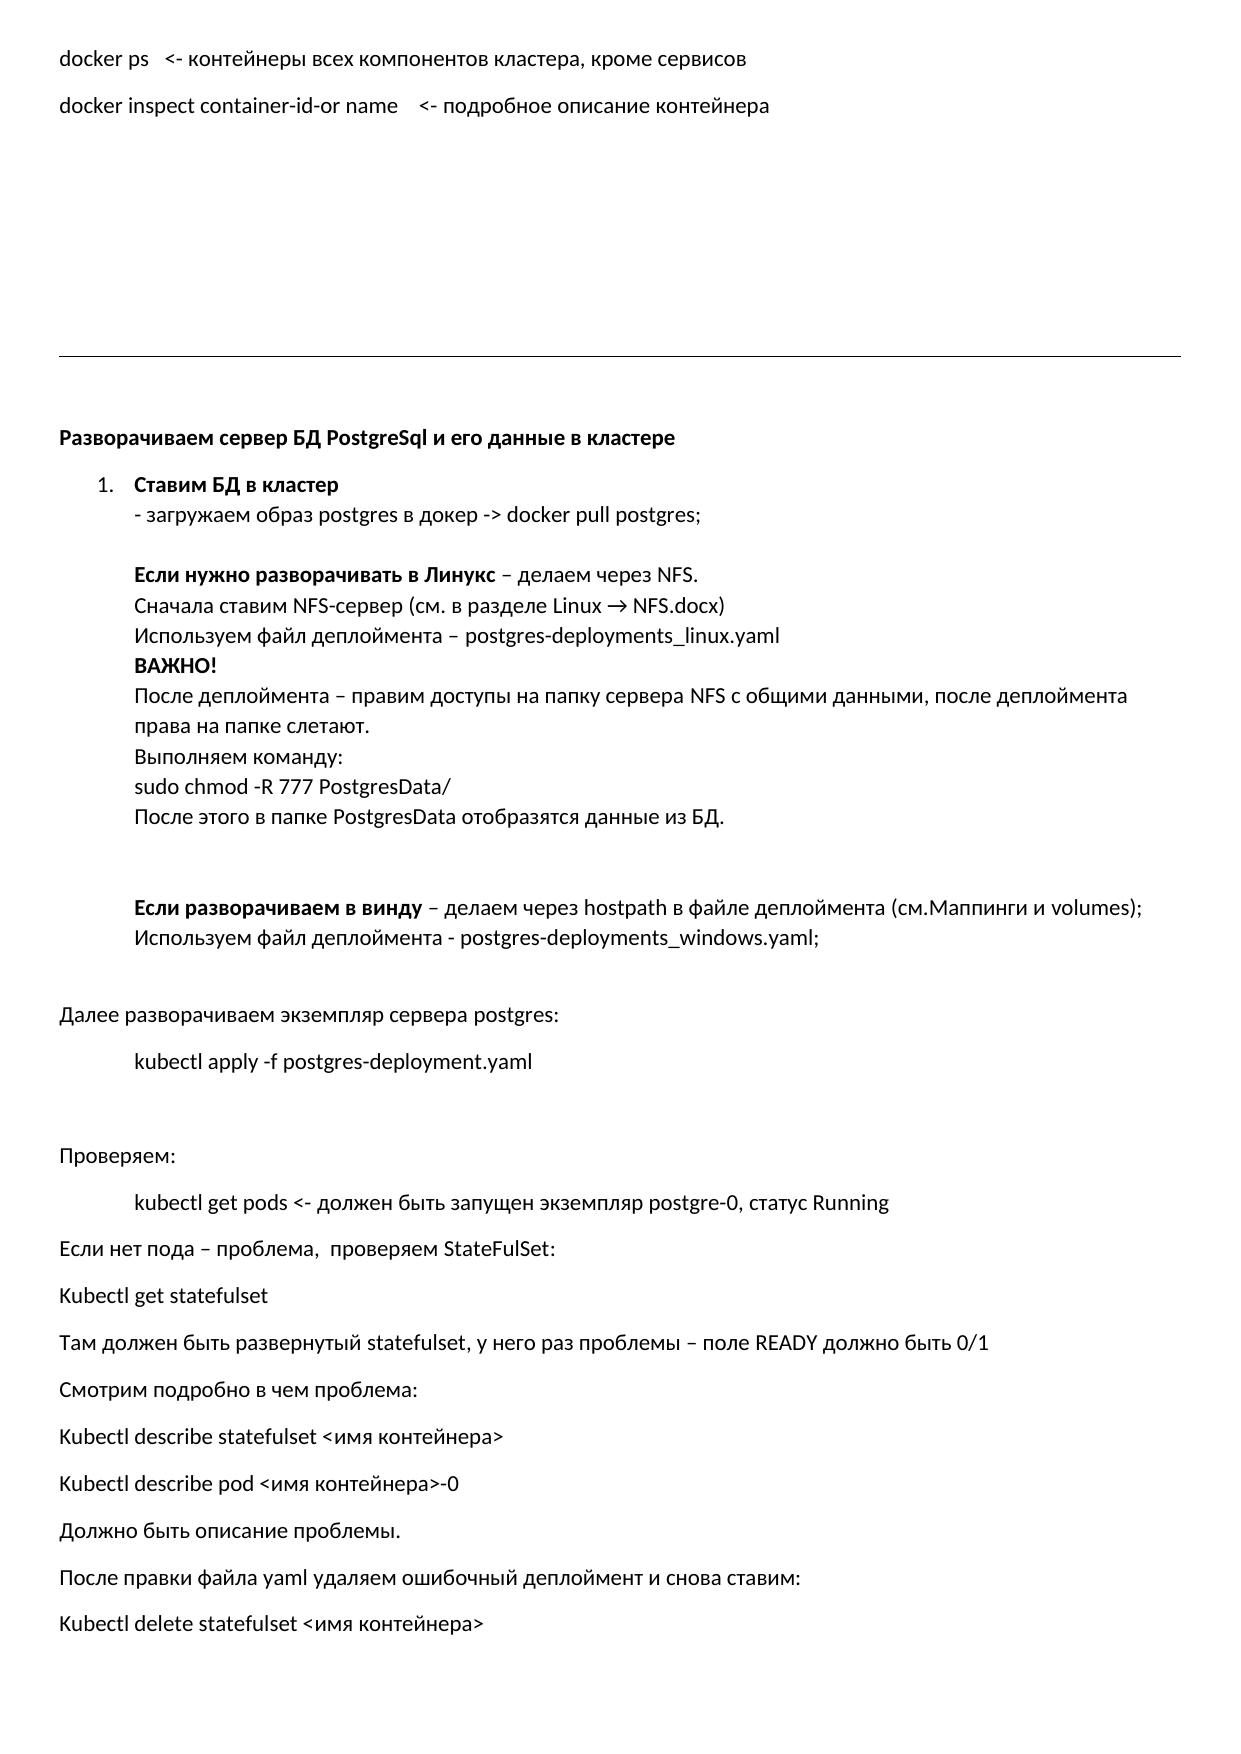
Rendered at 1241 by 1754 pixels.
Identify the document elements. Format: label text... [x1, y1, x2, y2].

text Разворачиваем сервер БД PostgreSql и его данные в кластере [59, 423, 1181, 451]
text Смотрим подробно в чем проблема: [59, 1375, 1181, 1403]
list Используем файл деплоймента - postgres-deployments_windows.yaml; [134, 923, 1181, 951]
list ВАЖНО! [134, 651, 1181, 679]
text Если нет пода – проблема, проверяем StateFulSet: [59, 1234, 1181, 1262]
list После этого в папке PostgresData отобразятся данные из БД. [134, 802, 1181, 830]
text Там должен быть развернутый statefulset, у него раз проблемы – поле READY должно быть 0/1 [59, 1328, 1181, 1356]
text Kubectl describe pod <имя контейнера>-0 [59, 1469, 1181, 1497]
list Используем файл деплоймента – postgres-deployments_linux.yaml [134, 621, 1181, 649]
list - загружаем образ postgres в докер -> docker pull postgres; [134, 500, 1181, 528]
text Проверяем: [59, 1141, 1181, 1169]
list Выполняем команду: [134, 742, 1181, 770]
list Если нужно разворачивать в Линукс – делаем через NFS. [134, 561, 1181, 588]
text Kubectl delete statefulset <имя контейнера> [59, 1609, 1181, 1637]
text docker ps <- контейнеры всех компонентов кластера, кроме сервисов [59, 44, 1181, 72]
list Ставим БД в кластер [97, 470, 1181, 498]
list Сначала ставим NFS-сервер (см. в разделе Linux → NFS.docx) [134, 591, 1181, 619]
text Kubectl describe statefulset <имя контейнера> [59, 1422, 1181, 1450]
text docker inspect container-id-or name <- подробное описание контейнера [59, 91, 1181, 119]
text После правки файла yaml удаляем ошибочный деплоймент и снова ставим: [59, 1563, 1181, 1591]
list После деплоймента – правим доступы на папку сервера NFS с общими данными, после деплоймента права на папке слетают. [134, 681, 1181, 739]
text Kubectl get statefulset [59, 1281, 1181, 1309]
list kubectl apply -f postgres-deployment.yaml [134, 1047, 1181, 1075]
text Должно быть описание проблемы. [59, 1516, 1181, 1544]
list sudo chmod -R 777 PostgresData/ [134, 772, 1181, 800]
text Далее разворачиваем экземпляр сервера postgres: [59, 1000, 1181, 1028]
list Если разворачиваем в винду – делаем через hostpath в файле деплоймента (см.Маппинги и volumes); [134, 893, 1181, 921]
list kubectl get pods <- должен быть запущен экземпляр postgre-0, статус Running [134, 1188, 1181, 1216]
